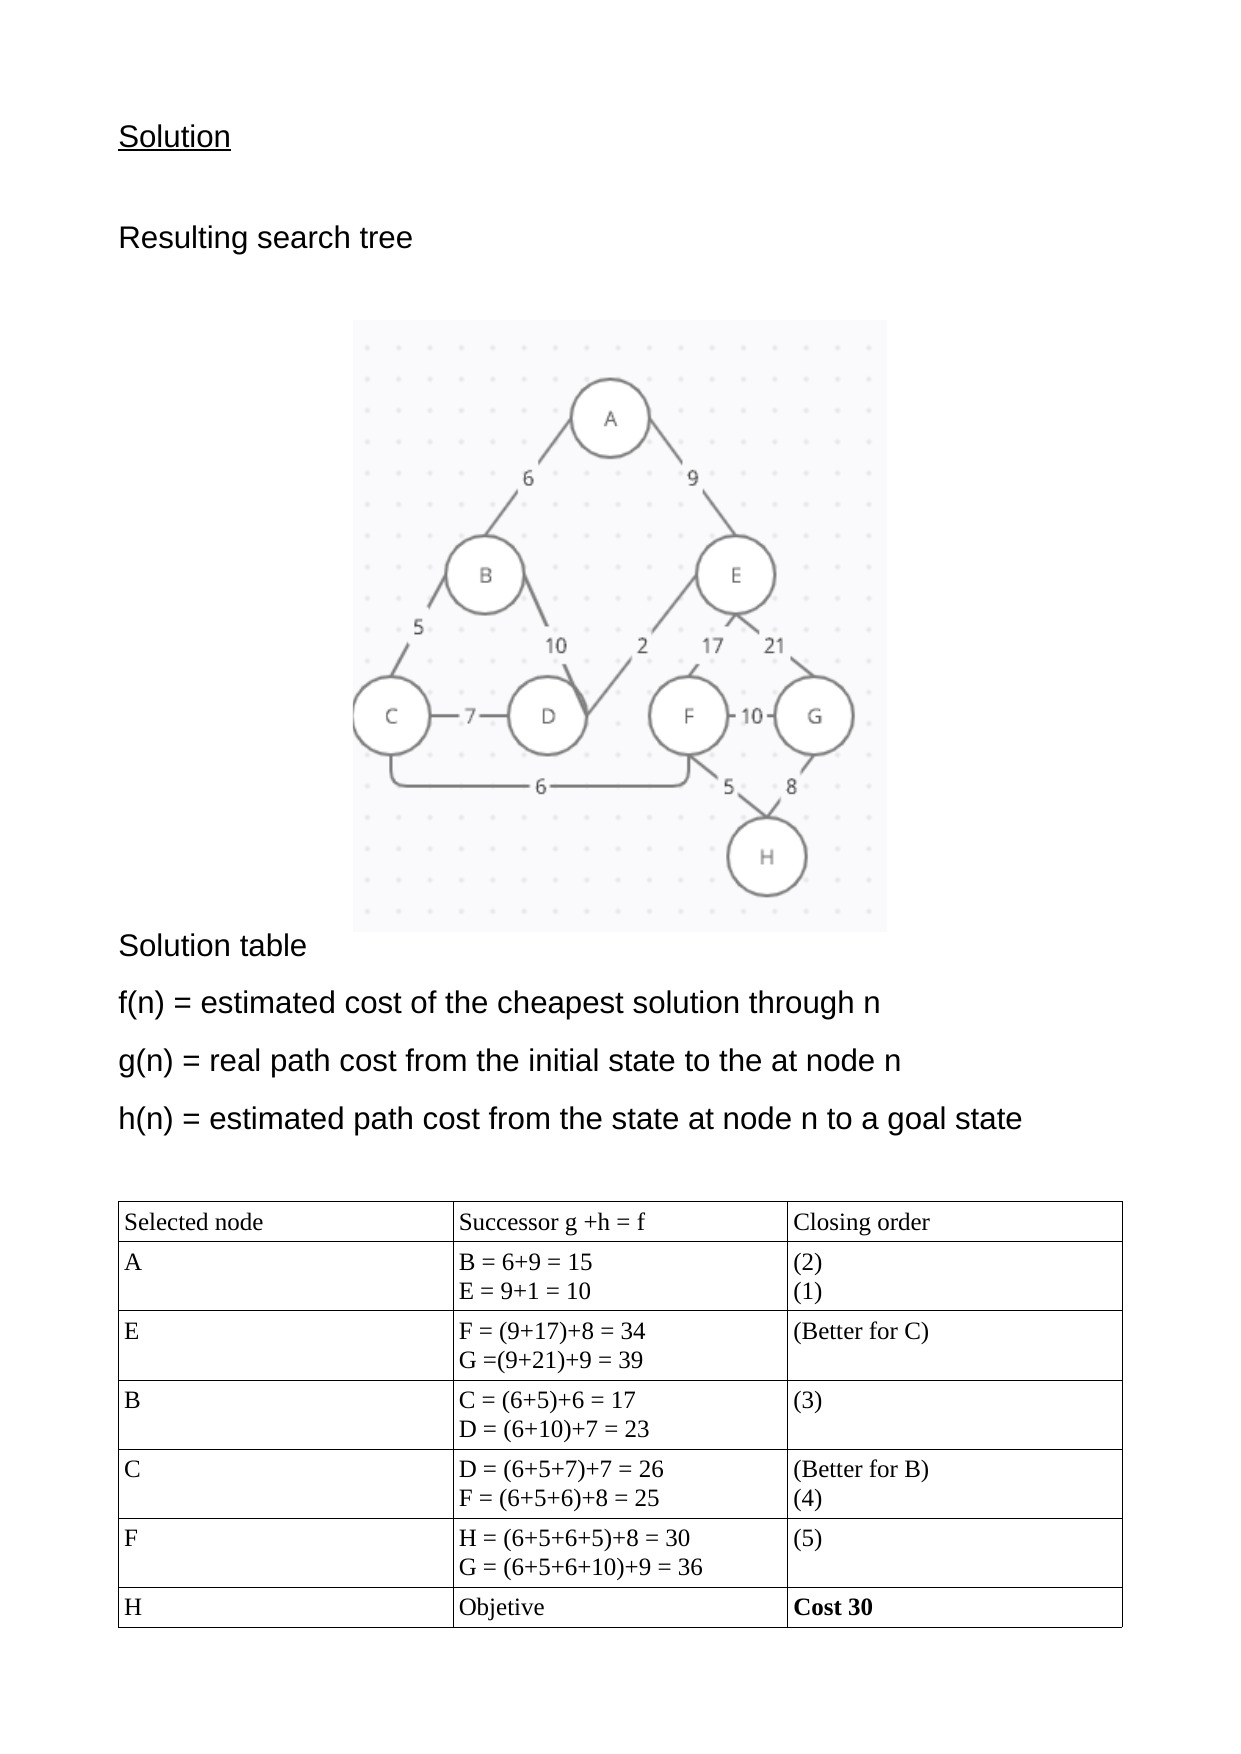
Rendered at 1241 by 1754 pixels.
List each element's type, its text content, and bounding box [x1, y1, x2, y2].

table_cell Objetive [454, 1588, 787, 1627]
picture [352, 320, 888, 932]
table_cell (3) [788, 1381, 1122, 1448]
table_cell (2) (1) [788, 1242, 1122, 1310]
text g(n) = real path cost from the initial state to the at node n [118, 1042, 1122, 1078]
text h(n) = estimated path cost from the state at node n to a goal state [118, 1100, 1122, 1136]
table_cell C = (6+5)+6 = 17 D = (6+10)+7 = 23 [454, 1381, 787, 1448]
table_cell A [119, 1242, 453, 1310]
text Resulting search tree [118, 219, 1122, 255]
table_cell (5) [788, 1519, 1122, 1587]
table_cell C [119, 1450, 453, 1518]
table_cell H [119, 1588, 453, 1627]
table_cell F [119, 1519, 453, 1587]
table_header Successor g +h = f [454, 1202, 787, 1241]
table_header Selected node [119, 1202, 453, 1241]
table_cell (Better for B) (4) [788, 1450, 1122, 1518]
text f(n) = estimated cost of the cheapest solution through n [118, 984, 1122, 1021]
table_cell H = (6+5+6+5)+8 = 30 G = (6+5+6+10)+9 = 36 [454, 1519, 787, 1587]
table_cell E [119, 1311, 453, 1379]
table_cell F = (9+17)+8 = 34 G =(9+21)+9 = 39 [454, 1311, 787, 1379]
table_cell B = 6+9 = 15 E = 9+1 = 10 [454, 1242, 787, 1310]
text Solution [118, 118, 1122, 154]
table_cell (Better for C) [788, 1311, 1122, 1379]
table_cell B [119, 1381, 453, 1448]
table_header Closing order [788, 1202, 1122, 1241]
table_cell Cost 30 [788, 1588, 1122, 1627]
table_cell D = (6+5+7)+7 = 26 F = (6+5+6)+8 = 25 [454, 1450, 787, 1518]
text Solution table [118, 927, 1122, 963]
